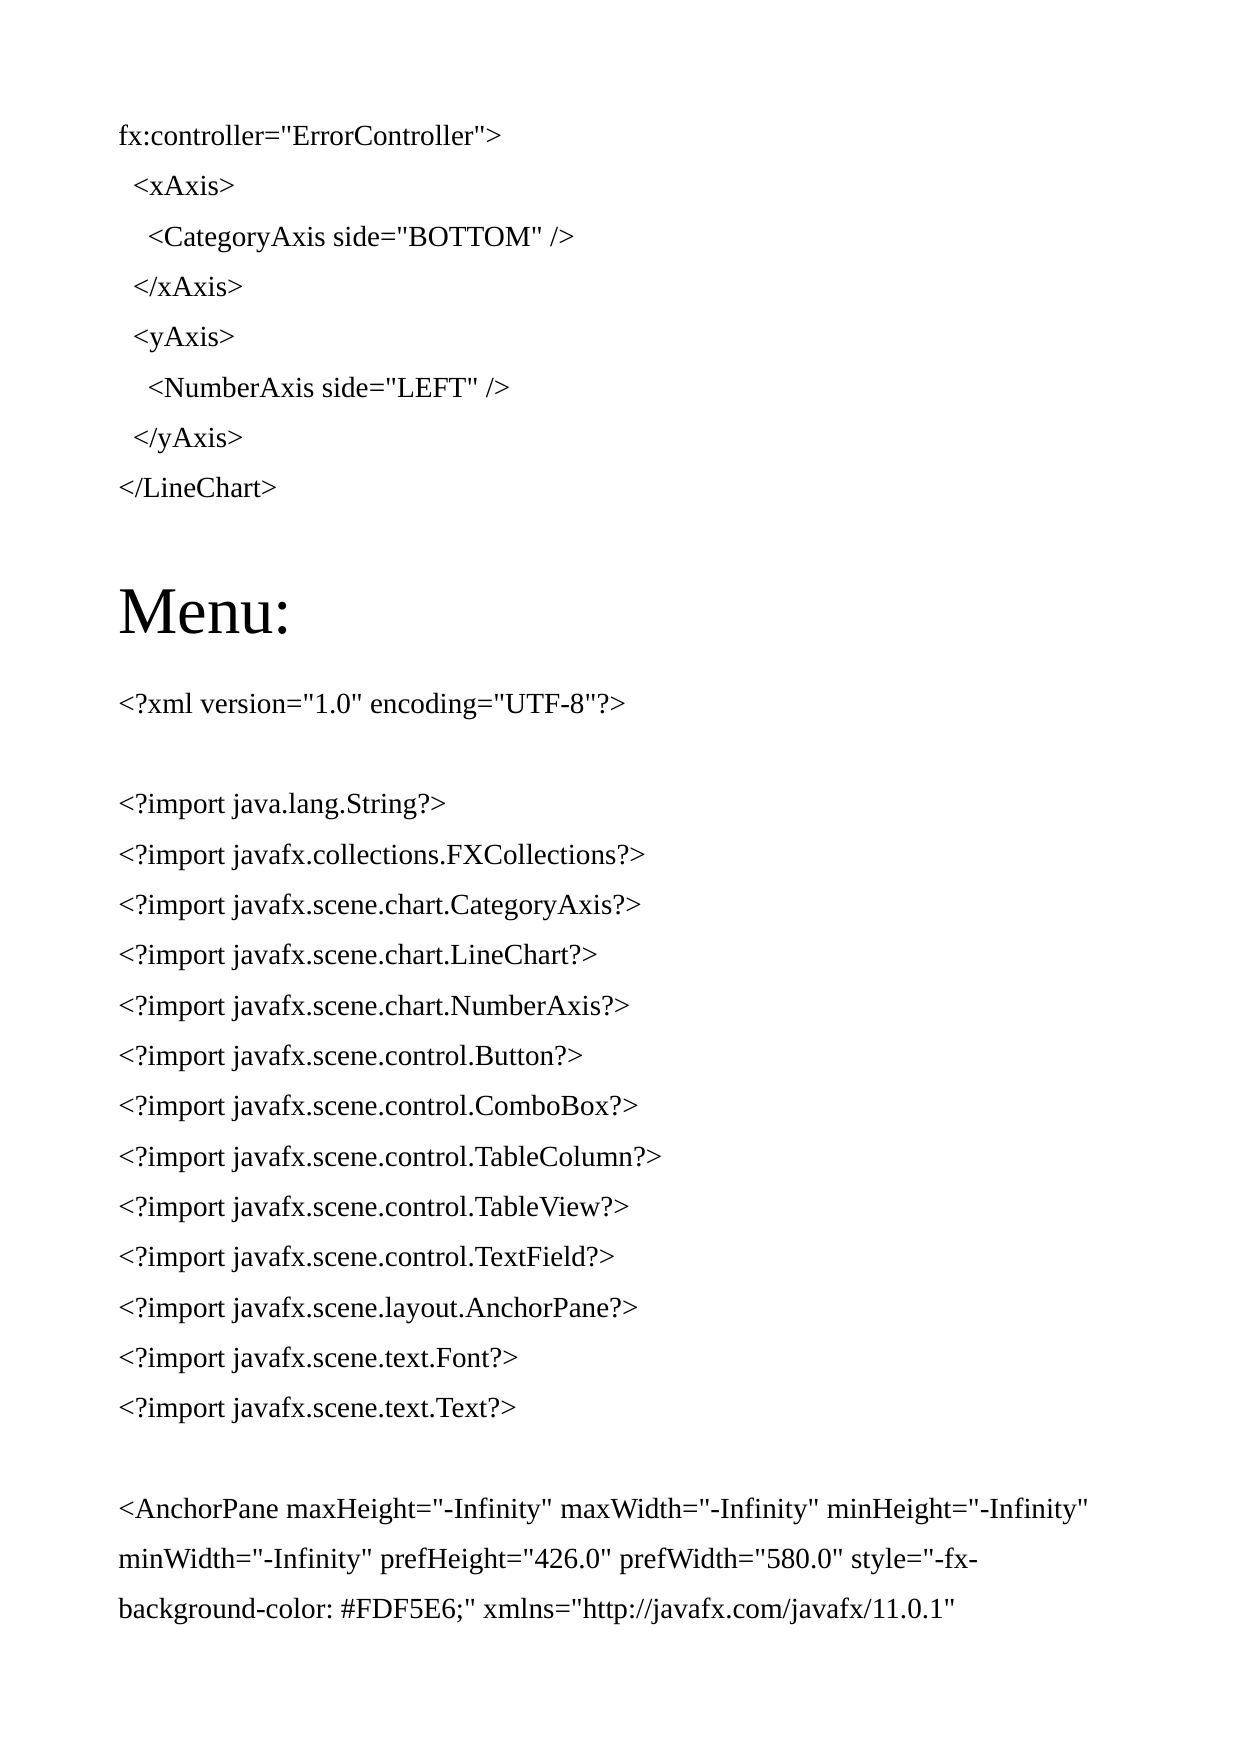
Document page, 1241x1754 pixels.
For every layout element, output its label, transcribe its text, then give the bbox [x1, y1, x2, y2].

text Menu: [118, 571, 1113, 648]
text fx:controller="ErrorController"> <xAxis> <CategoryAxis side="BOTTOM" /> </xAxis> <yAxis> <NumberAxis side="LEFT" /> </yAxis> </LineChart> [118, 118, 1113, 554]
text <?xml version="1.0" encoding="UTF-8"?> <?import java.lang.String?> <?import javafx.collections.FXCollections?> <?import javafx.scene.chart.CategoryAxis?> <?import javafx.scene.chart.LineChart?> <?import javafx.scene.chart.NumberAxis?> <?import javafx.scene.control.Button?> <?import javafx.scene.control.ComboBox?> <?import javafx.scene.control.TableColumn?> <?import javafx.scene.control.TableView?> <?import javafx.scene.control.TextField?> <?import javafx.scene.layout.AnchorPane?> <?import javafx.scene.text.Font?> <?import javafx.scene.text.Text?> <AnchorPane maxHeight="-Infinity" maxWidth="-Infinity" minHeight="-Infinity" minWidth="-Infinity" prefHeight="426.0" prefWidth="580.0" style="-fx-background-color: #FDF5E6;" xmlns="http://javafx.com/javafx/11.0.1" [118, 686, 1113, 1625]
